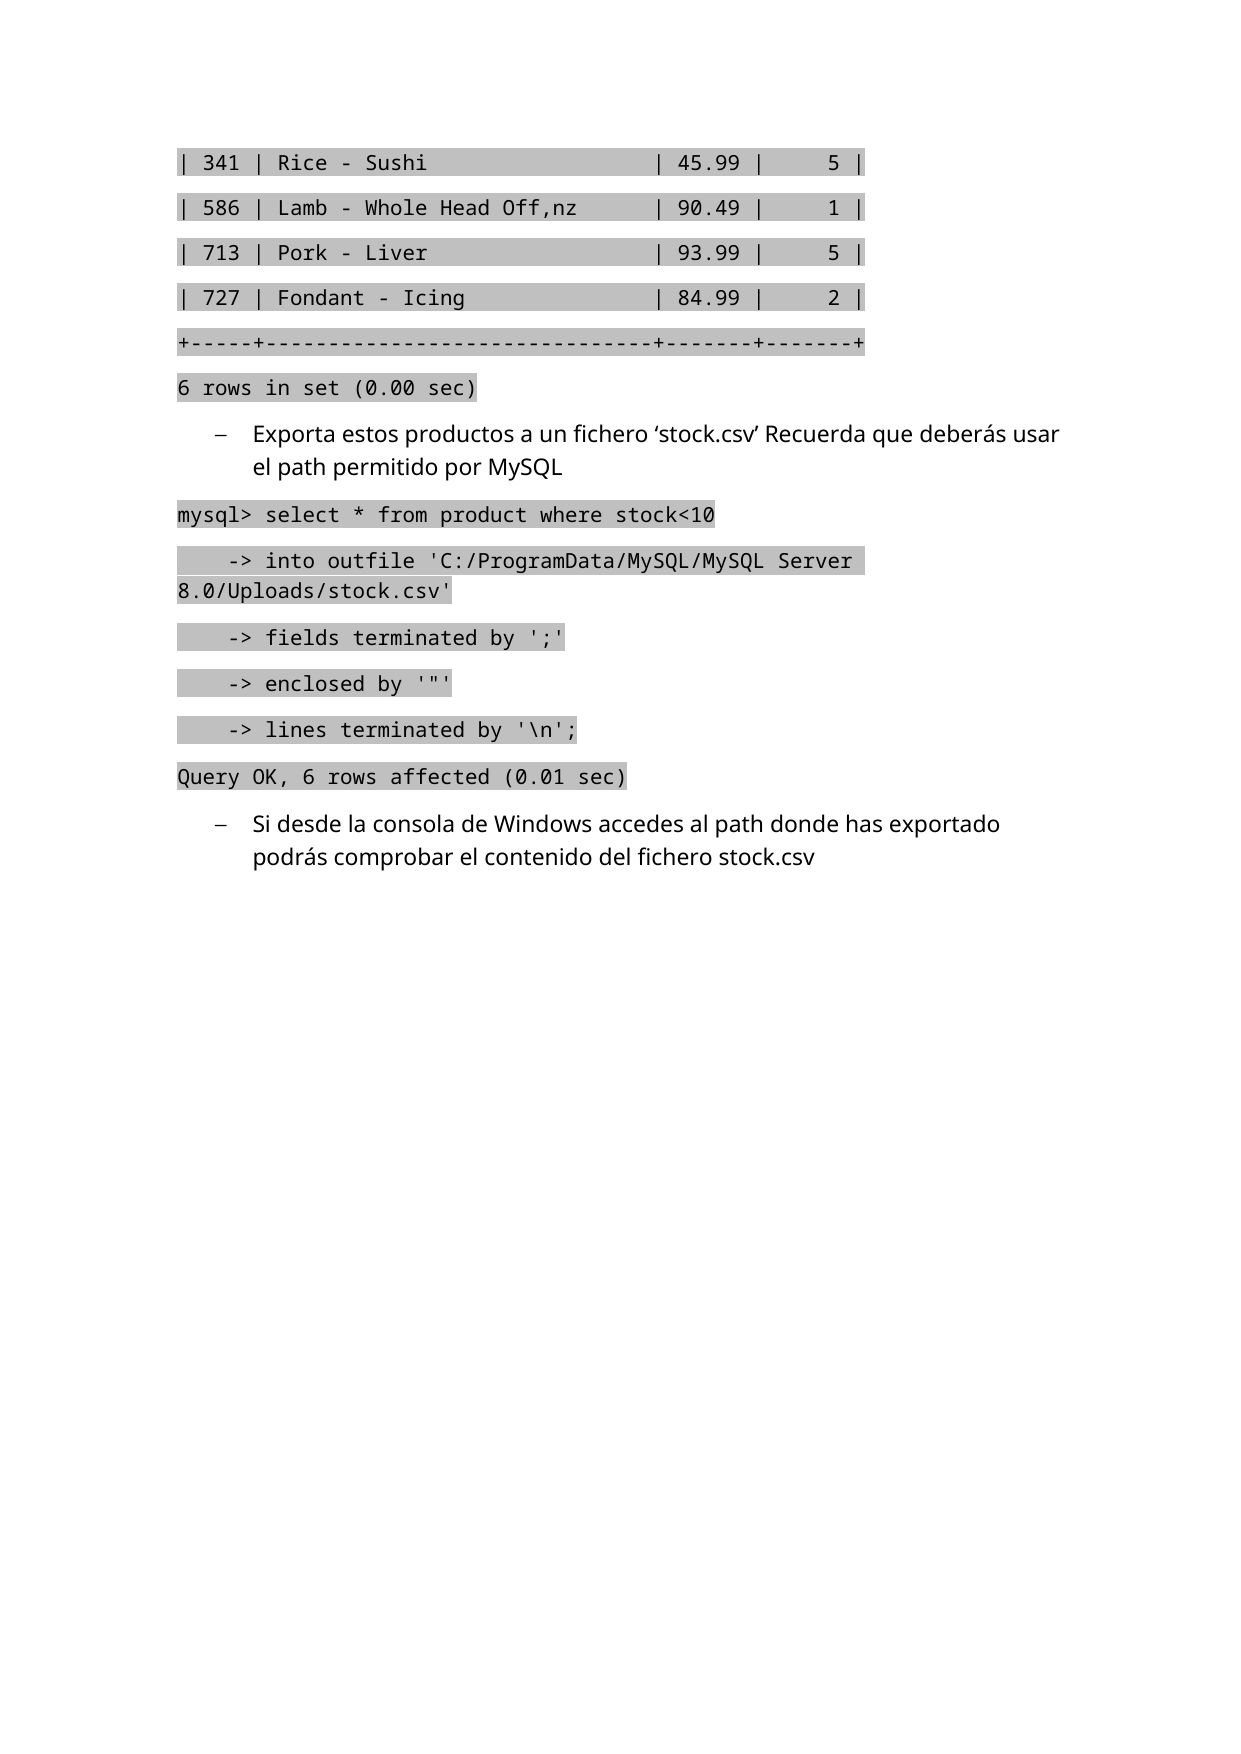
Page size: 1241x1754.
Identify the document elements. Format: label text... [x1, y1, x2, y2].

text | 341 | Rice - Sushi | 45.99 | 5 | [177, 148, 1063, 176]
text -> into outfile 'C:/ProgramData/MySQL/MySQL Server 8.0/Uploads/stock.csv' [177, 546, 1063, 604]
list Exporta estos productos a un fichero ‘stock.csv’ Recuerda que deberás usar el path permitido por MySQL [215, 418, 1063, 482]
text -> enclosed by '"' [177, 669, 1063, 697]
text +-----+-------------------------------+-------+-------+ [177, 328, 1063, 356]
text | 713 | Pork - Liver | 93.99 | 5 | [177, 238, 1063, 266]
text Query OK, 6 rows affected (0.01 sec) [177, 762, 1063, 790]
text | 727 | Fondant - Icing | 84.99 | 2 | [177, 283, 1063, 311]
text -> fields terminated by ';' [177, 623, 1063, 651]
text -> lines terminated by '\n'; [177, 716, 1063, 744]
text | 586 | Lamb - Whole Head Off,nz | 90.49 | 1 | [177, 193, 1063, 221]
text 6 rows in set (0.00 sec) [177, 373, 1063, 402]
text mysql> select * from product where stock<10 [177, 500, 1063, 528]
list Si desde la consola de Windows accedes al path donde has exportado podrás comprobar el contenido del fichero stock.csv [215, 808, 1063, 872]
